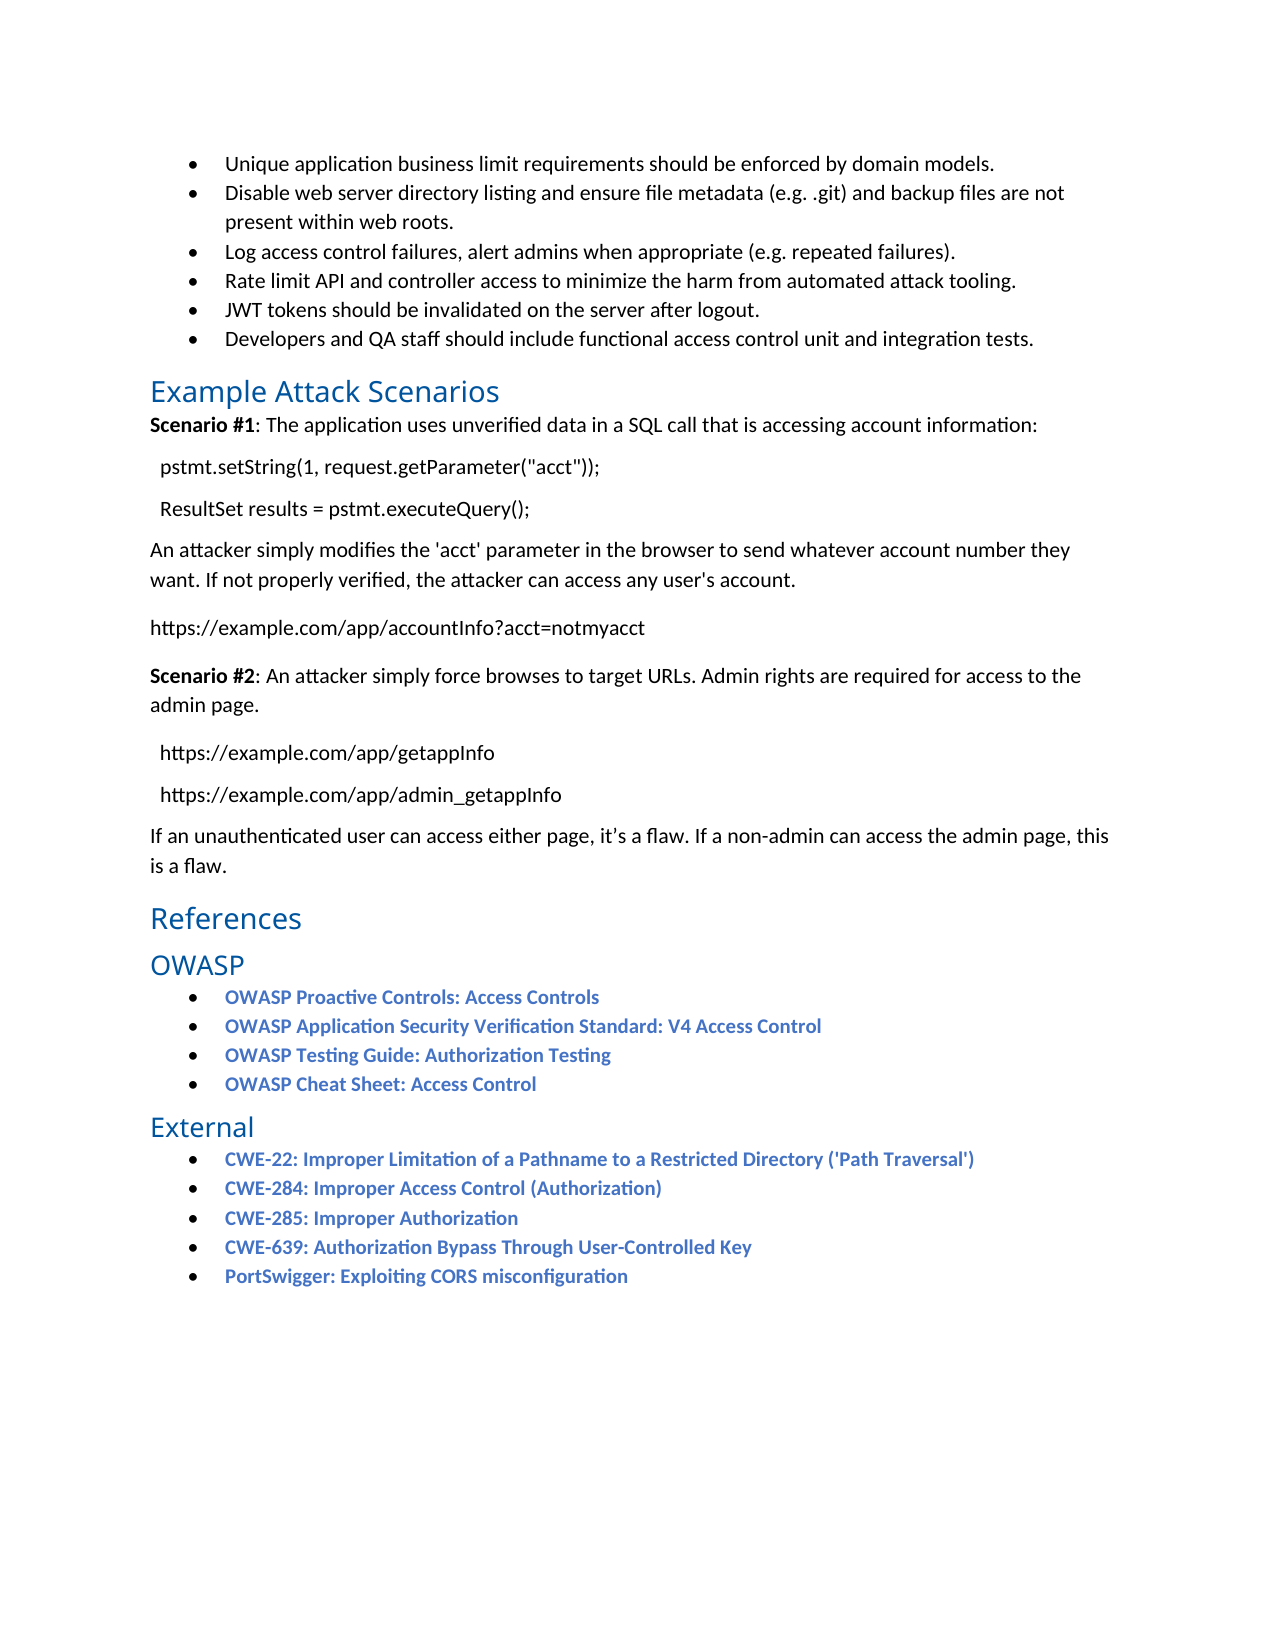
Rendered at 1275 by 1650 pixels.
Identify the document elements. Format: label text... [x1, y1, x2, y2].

subtitle External [150, 1108, 1125, 1145]
list CWE-285: Improper Authorization [187, 1204, 1125, 1230]
subtitle References [150, 898, 1125, 938]
list OWASP Application Security Verification Standard: V4 Access Control [187, 1012, 1125, 1039]
list CWE-22: Improper Limitation of a Pathname to a Restricted Directory ('Path Traversal') [187, 1145, 1125, 1172]
list Unique application business limit requirements should be enforced by domain models. [187, 150, 1125, 177]
list OWASP Cheat Sheet: Access Control [187, 1071, 1125, 1097]
list Log access control failures, alert admins when appropriate (e.g. repeated failures). [187, 238, 1125, 264]
list CWE-284: Improper Access Control (Authorization) [187, 1174, 1125, 1201]
list Rate limit API and controller access to minimize the harm from automated attack tooling. [187, 267, 1125, 294]
subtitle OWASP [150, 946, 1125, 983]
text Scenario #2: An attacker simply force browses to target URLs. Admin rights are required for access to the admin page. [150, 662, 1125, 718]
list CWE-639: Authorization Bypass Through User-Controlled Key [187, 1233, 1125, 1259]
text https://example.com/app/admin_getappInfo [150, 781, 1125, 808]
list OWASP Testing Guide: Authorization Testing [187, 1041, 1125, 1068]
subtitle Example Attack Scenarios [150, 372, 1125, 411]
text ResultSet results = pstmt.executeQuery(); [150, 495, 1125, 521]
text https://example.com/app/getappInfo [150, 739, 1125, 766]
list JWT tokens should be invalidated on the server after logout. [187, 296, 1125, 323]
text An attacker simply modifies the 'acct' parameter in the browser to send whatever account number they want. If not properly verified, the attacker can access any user's account. [150, 537, 1125, 592]
text Scenario #1: The application uses unverified data in a SQL call that is accessing account information: [150, 411, 1125, 438]
list Disable web server directory listing and ensure file metadata (e.g. .git) and backup files are not present within web roots. [187, 179, 1125, 235]
text pstmt.setString(1, request.getParameter("acct")); [150, 453, 1125, 480]
text https://example.com/app/accountInfo?acct=notmyacct [150, 614, 1125, 641]
list PortSwigger: Exploiting CORS misconfiguration [187, 1262, 1125, 1289]
list OWASP Proactive Controls: Access Controls [187, 983, 1125, 1009]
text If an unauthenticated user can access either page, it’s a flaw. If a non-admin can access the admin page, this is a flaw. [150, 823, 1125, 879]
list Developers and QA staff should include functional access control unit and integration tests. [187, 326, 1125, 352]
